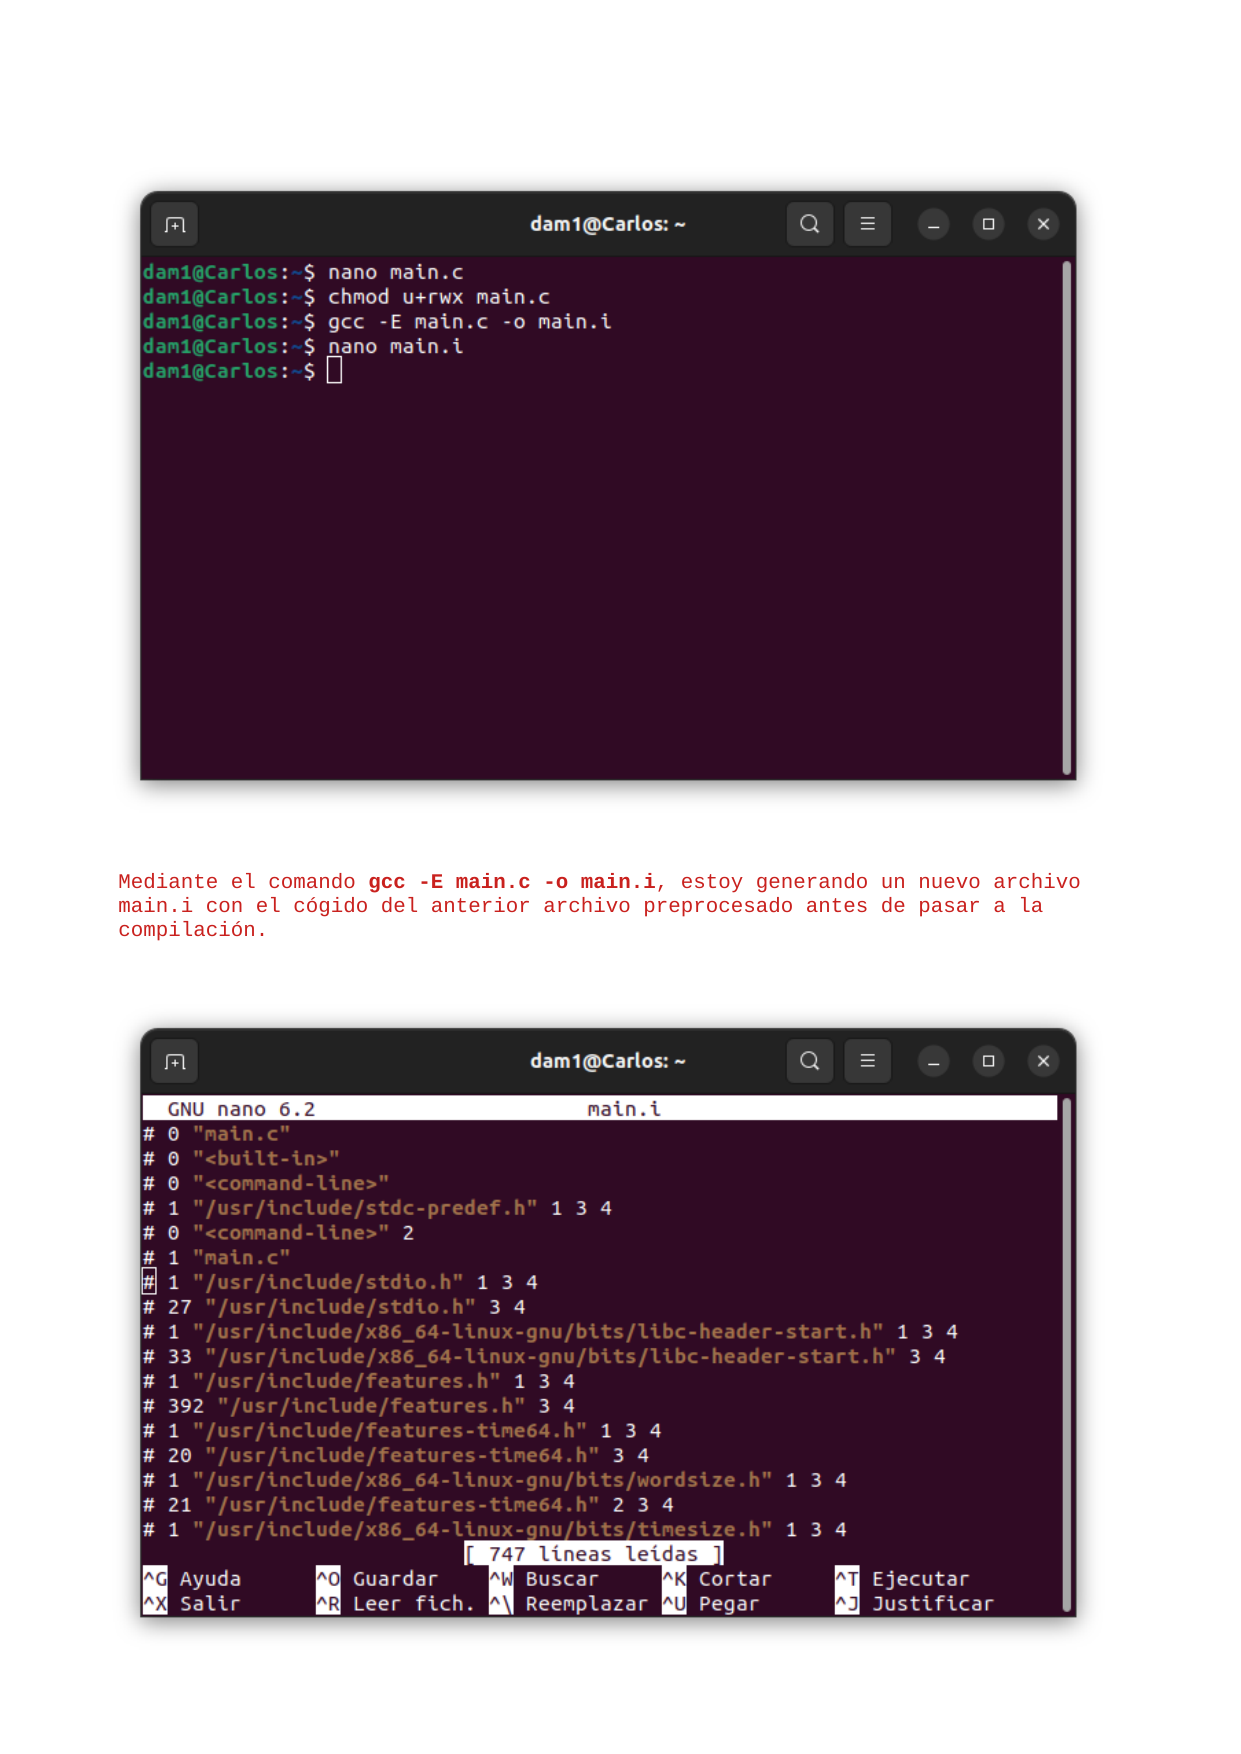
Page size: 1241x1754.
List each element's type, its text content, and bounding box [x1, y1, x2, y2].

picture [107, 161, 1111, 819]
picture [107, 998, 1111, 1656]
text Mediante el comando gcc -E main.c -o main.i, estoy generando un nuevo archivo main.i con el cógido del anterior archivo preprocesado antes de pasar a la compilación. [118, 872, 1122, 942]
